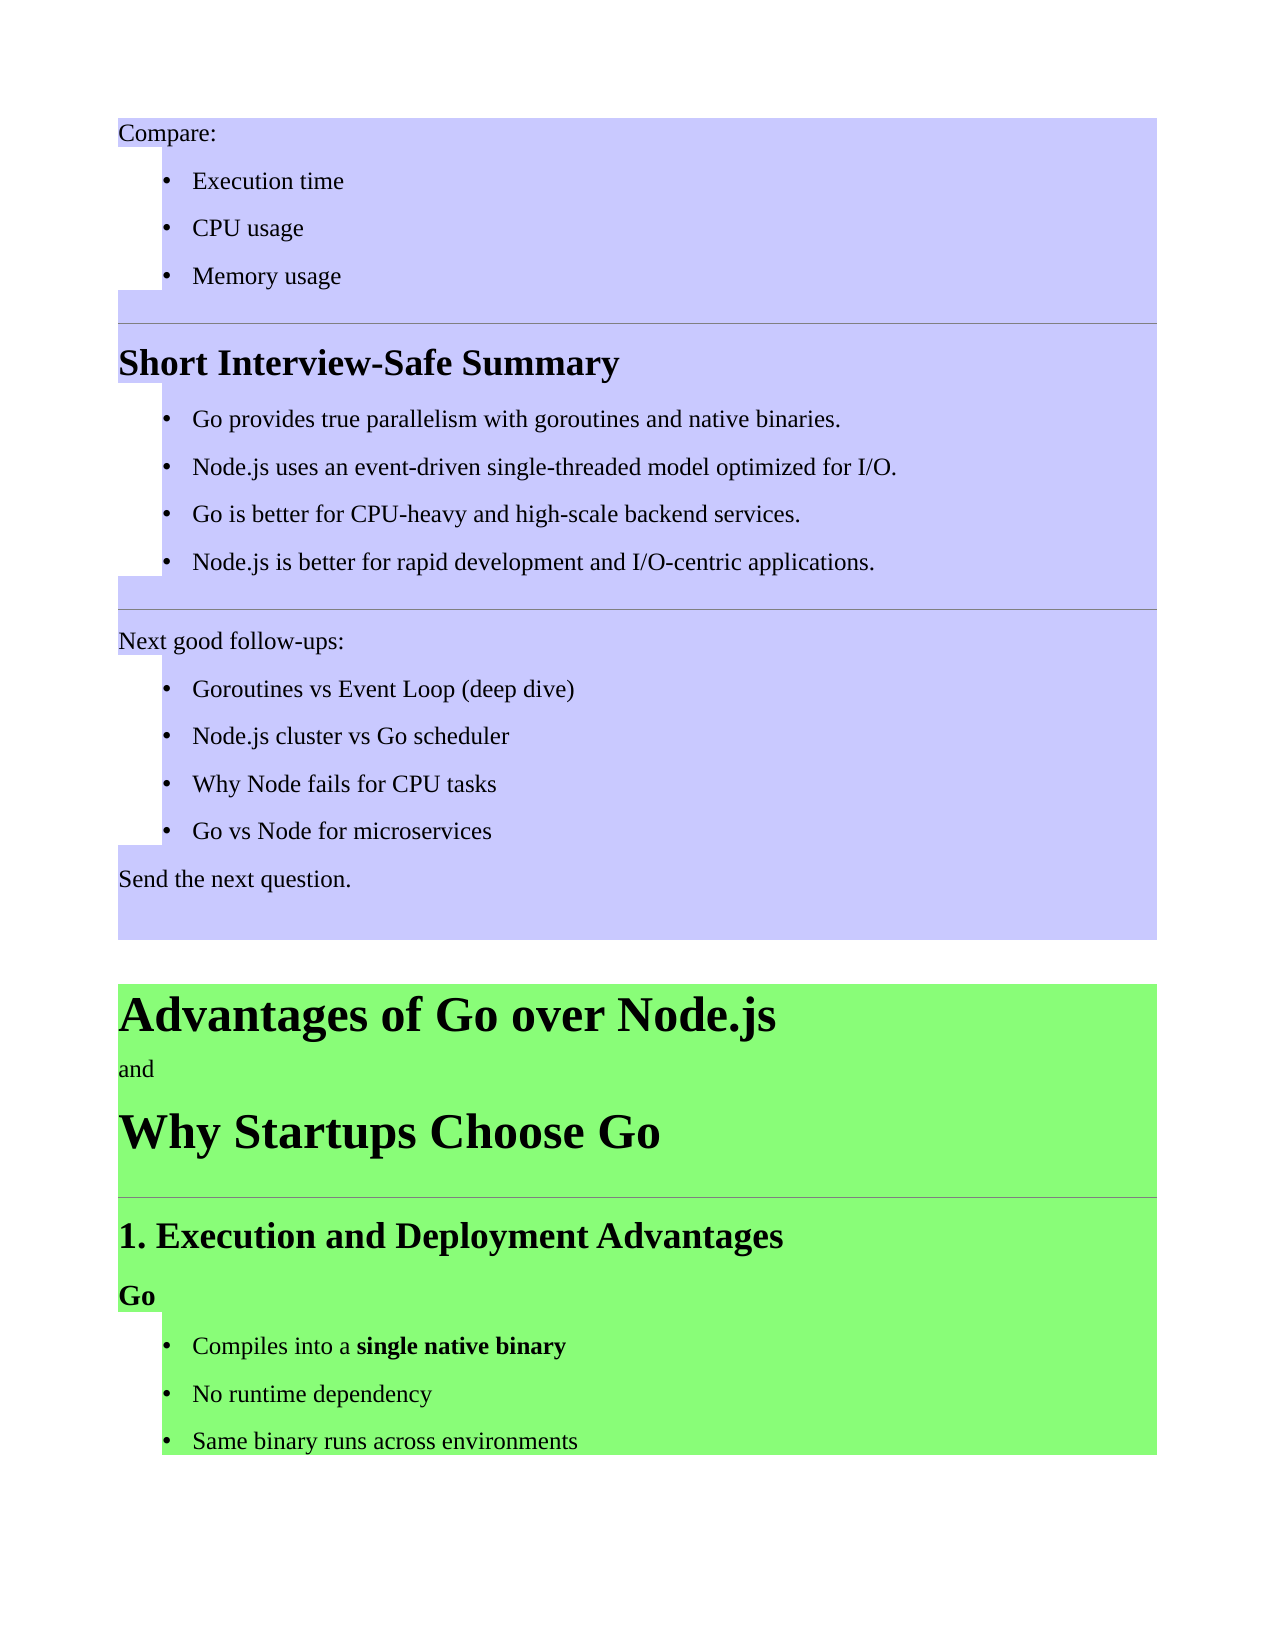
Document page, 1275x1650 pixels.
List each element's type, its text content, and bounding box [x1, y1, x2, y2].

list Memory usage [162, 261, 1157, 290]
text Next good follow-ups: [118, 626, 1157, 655]
list Node.js is better for rapid development and I/O-centric applications. [162, 547, 1157, 576]
list Go provides true parallelism with goroutines and native binaries. [162, 404, 1157, 433]
subtitle Short Interview-Safe Summary [118, 340, 1157, 383]
list Goroutines vs Event Loop (deep dive) [162, 674, 1157, 702]
list Why Node fails for CPU tasks [162, 769, 1157, 798]
subtitle 1. Execution and Deployment Advantages [118, 1214, 1157, 1257]
text Send the next question. [118, 864, 1157, 893]
subtitle Advantages of Go over Node.js [118, 984, 1157, 1042]
list Compiles into a single native binary [162, 1331, 1157, 1360]
list Execution time [162, 166, 1157, 194]
list No runtime dependency [162, 1379, 1157, 1408]
list Same binary runs across environments [162, 1426, 1157, 1455]
text Compare: [118, 118, 1157, 147]
list Node.js uses an event-driven single-threaded model optimized for I/O. [162, 452, 1157, 481]
text and [118, 1054, 1157, 1083]
list Go is better for CPU-heavy and high-scale backend services. [162, 499, 1157, 528]
subtitle Go [118, 1278, 1157, 1312]
list Node.js cluster vs Go scheduler [162, 721, 1157, 750]
subtitle Why Startups Choose Go [118, 1102, 1157, 1159]
list Go vs Node for microservices [162, 816, 1157, 845]
list CPU usage [162, 213, 1157, 242]
